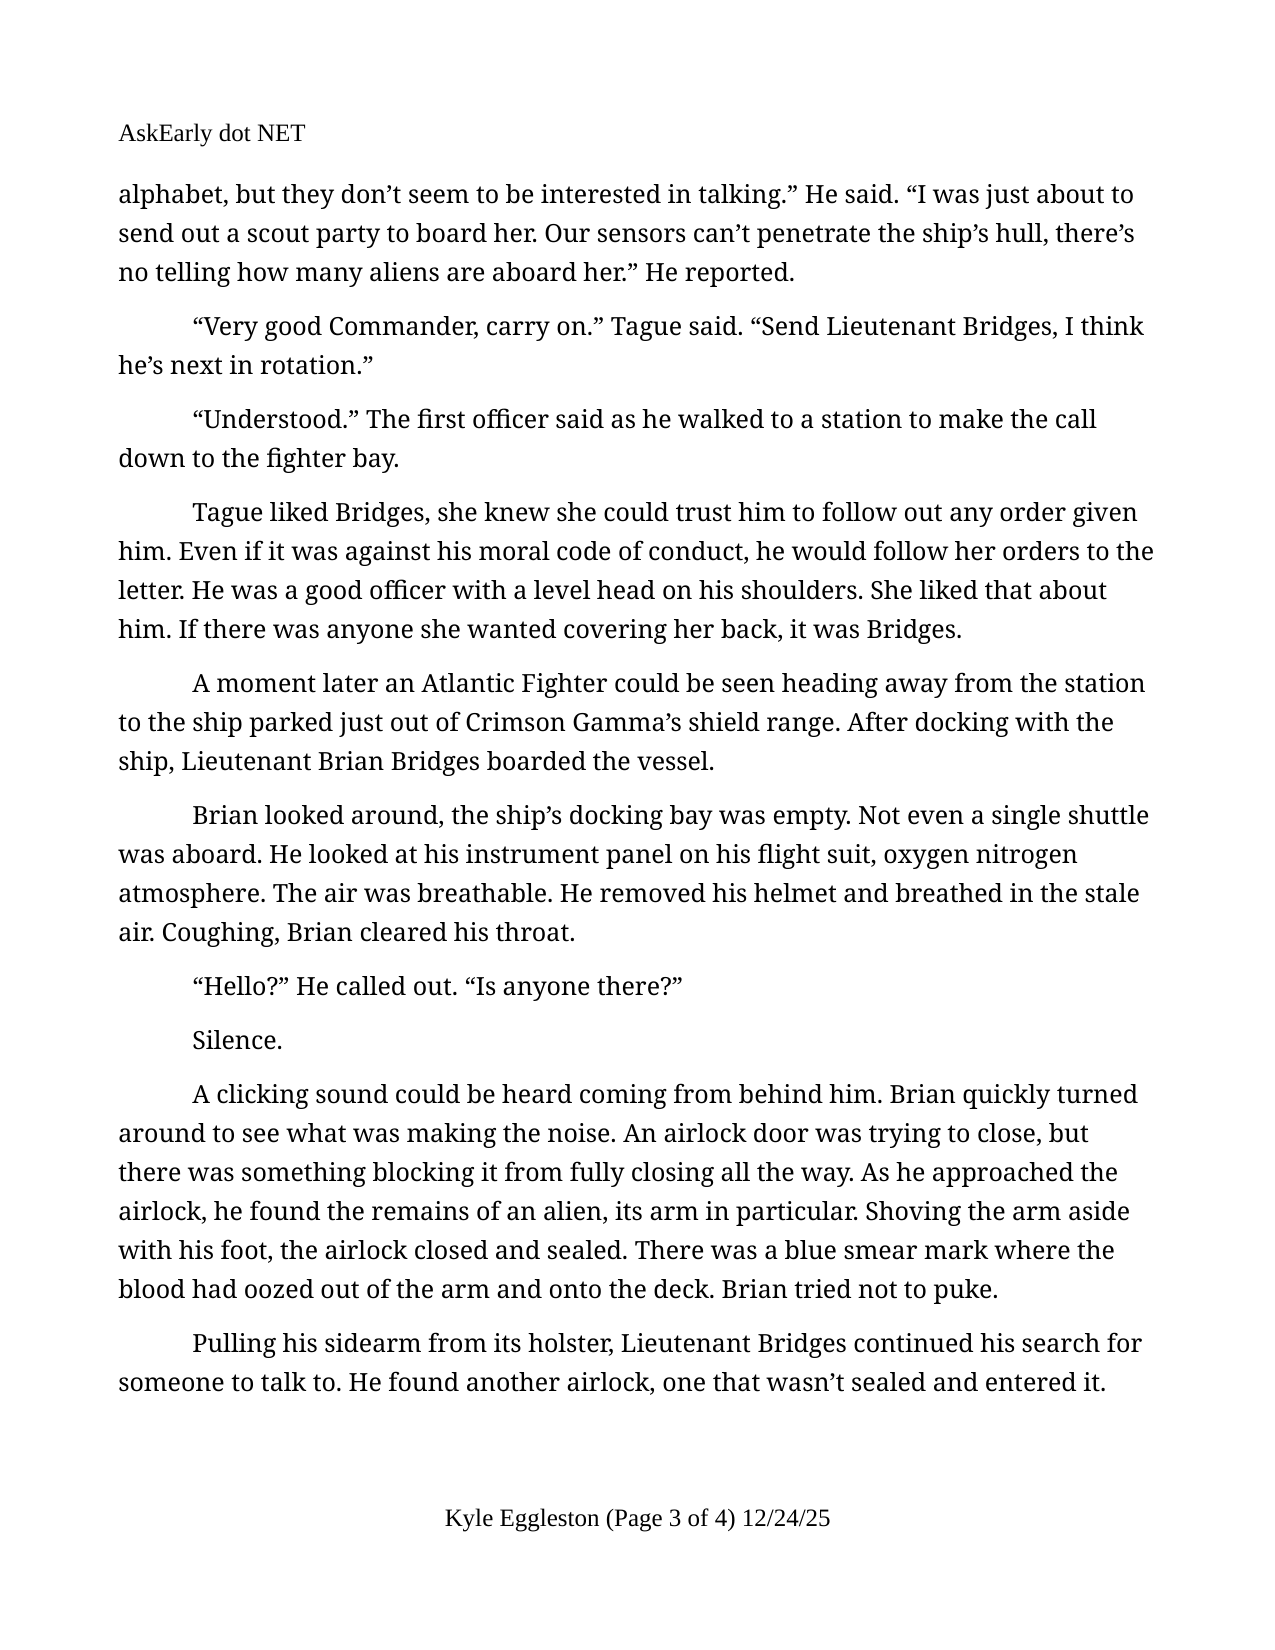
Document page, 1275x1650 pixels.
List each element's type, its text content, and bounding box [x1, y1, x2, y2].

text “Hello?” He called out. “Is anyone there?” [118, 969, 1157, 1003]
text Pulling his sidearm from its holster, Lieutenant Bridges continued his search for someone to talk to. He found another airlock, one that wasn’t sealed and entered it. [118, 1326, 1157, 1399]
text “Understood.” The first officer said as he walked to a station to make the call down to the fighter bay. [118, 401, 1157, 474]
text Silence. [118, 1023, 1157, 1057]
text “Very good Commander, carry on.” Tague said. “Send Lieutenant Bridges, I think he’s next in rotation.” [118, 308, 1157, 382]
text A moment later an Atlantic Fighter could be seen heading away from the station to the ship parked just out of Crimson Gamma’s shield range. After docking with the ship, Lieutenant Brian Bridges boarded the vessel. [118, 666, 1157, 778]
text Brian looked around, the ship’s docking bay was empty. Not even a single shuttle was aboard. He looked at his instrument panel on his flight suit, oxygen nitrogen atmosphere. The air was breathable. He removed his helmet and breathed in the stale air. Coughing, Brian cleared his throat. [118, 798, 1157, 949]
text A clicking sound could be heard coming from behind him. Brian quickly turned around to see what was making the noise. An airlock door was trying to close, but there was something blocking it from fully closing all the way. As he approached the airlock, he found the remains of an alien, its arm in particular. Shoving the arm aside with his foot, the airlock closed and sealed. There was a blue smear mark where the blood had oozed out of the arm and onto the deck. Brian tried not to puke. [118, 1076, 1157, 1306]
text alphabet, but they don’t seem to be interested in talking.” He said. “I was just about to send out a scout party to board her. Our sensors can’t penetrate the ship’s hull, there’s no telling how many aliens are aboard her.” He reported. [118, 176, 1157, 289]
text Tague liked Bridges, she knew she could trust him to follow out any order given him. Even if it was against his moral code of conduct, he would follow her orders to the letter. He was a good officer with a level head on his shoulders. She liked that about him. If there was anyone she wanted covering her back, it was Bridges. [118, 494, 1157, 646]
